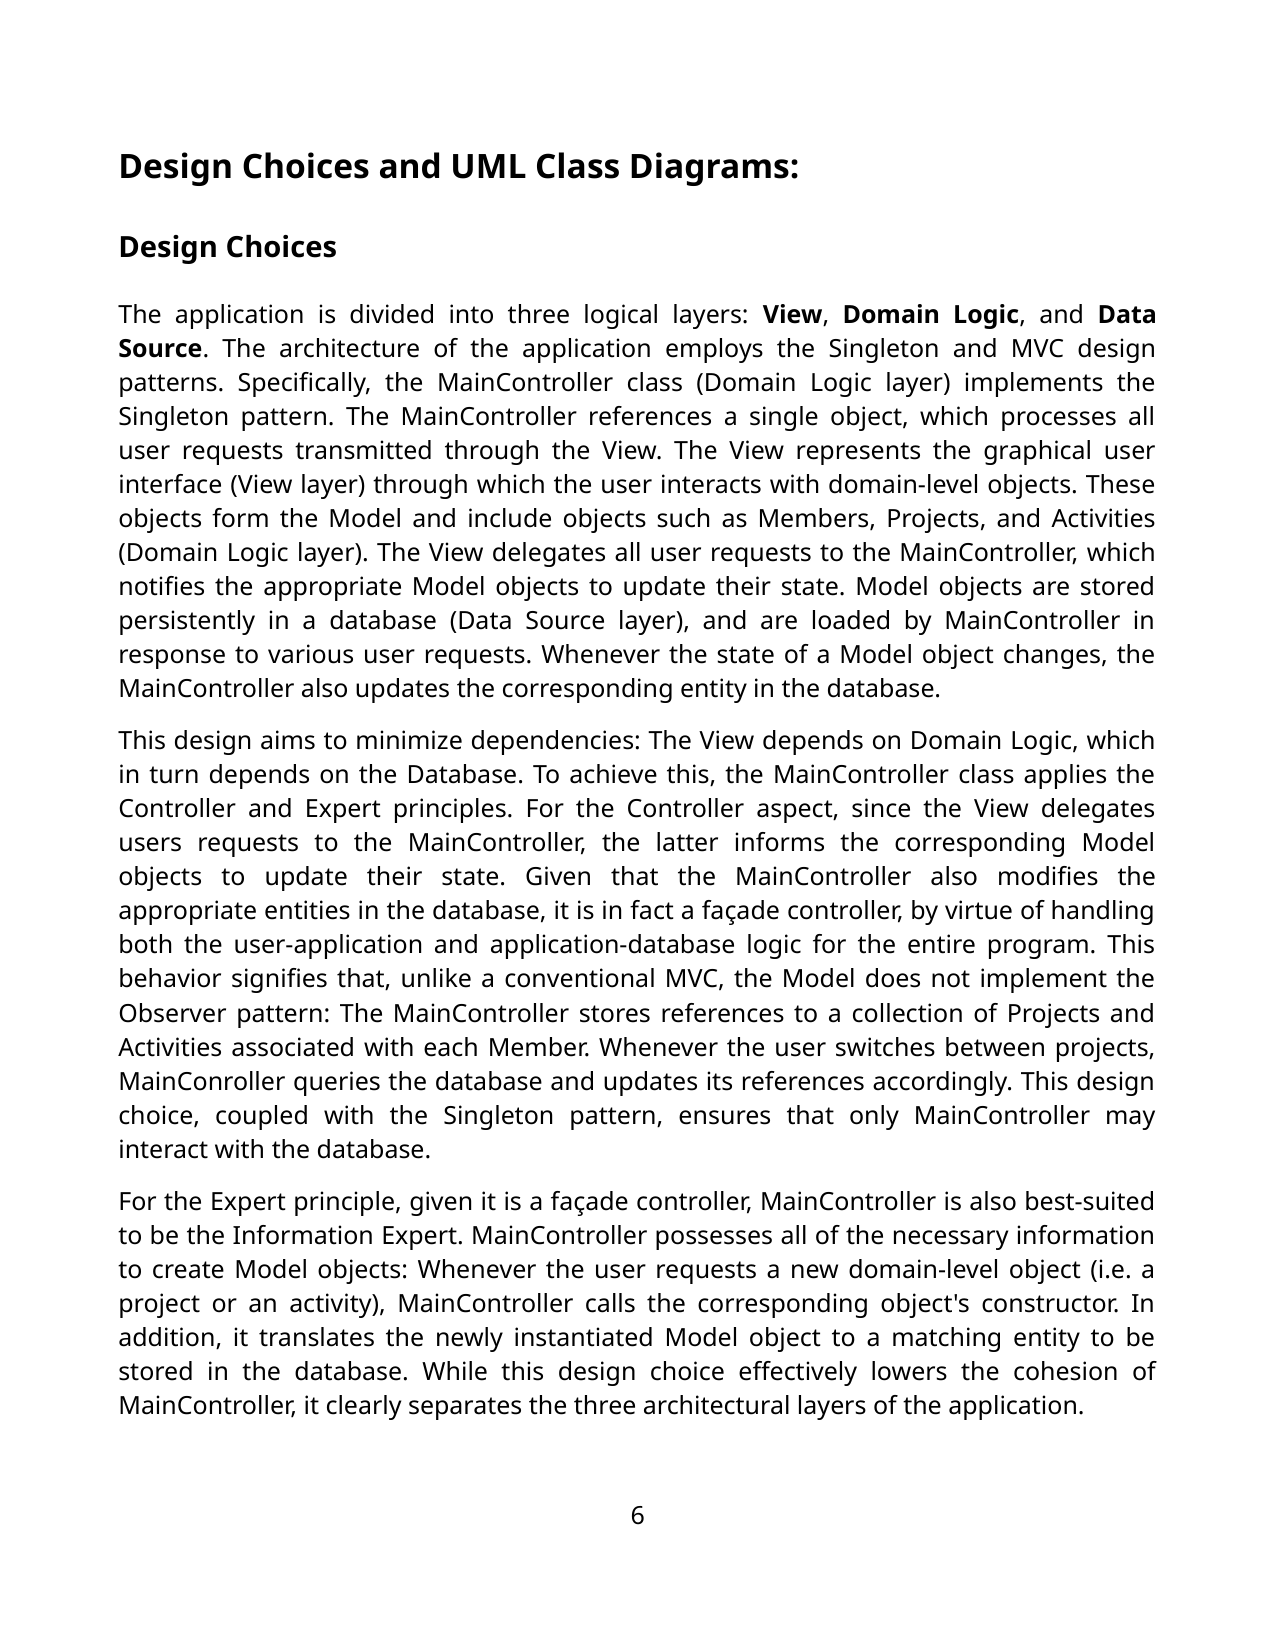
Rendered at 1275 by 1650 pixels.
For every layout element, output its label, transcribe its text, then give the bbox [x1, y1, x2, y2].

subtitle Design Choices and UML Class Diagrams: [118, 143, 1157, 189]
text This design aims to minimize dependencies: The View depends on Domain Logic, which in turn depends on the Database. To achieve this, the MainController class applies the Controller and Expert principles. For the Controller aspect, since the View delegates users requests to the MainController, the latter informs the corresponding Model objects to update their state. Given that the MainController also modifies the appropriate entities in the database, it is in fact a façade controller, by virtue of handling both the user-application and application-database logic for the entire program. This behavior signifies that, unlike a conventional MVC, the Model does not implement the Observer pattern: The MainController stores references to a collection of Projects and Activities associated with each Member. Whenever the user switches between projects, MainConroller queries the database and updates its references accordingly. This design choice, coupled with the Singleton pattern, ensures that only MainController may interact with the database. [118, 723, 1157, 1166]
subtitle Design Choices [118, 226, 1157, 266]
text For the Expert principle, given it is a façade controller, MainController is also best-suited to be the Information Expert. MainController possesses all of the necessary information to create Model objects: Whenever the user requests a new domain-level object (i.e. a project or an activity), MainController calls the corresponding object's constructor. In addition, it translates the newly instantiated Model object to a matching entity to be stored in the database. While this design choice effectively lowers the cohesion of MainController, it clearly separates the three architectural layers of the application. [118, 1183, 1157, 1422]
text The application is divided into three logical layers: View, Domain Logic, and Data Source. The architecture of the application employs the Singleton and MVC design patterns. Specifically, the MainController class (Domain Logic layer) implements the Singleton pattern. The MainController references a single object, which processes all user requests transmitted through the View. The View represents the graphical user interface (View layer) through which the user interacts with domain-level objects. These objects form the Model and include objects such as Members, Projects, and Activities (Domain Logic layer). The View delegates all user requests to the MainController, which notifies the appropriate Model objects to update their state. Model objects are stored persistently in a database (Data Source layer), and are loaded by MainController in response to various user requests. Whenever the state of a Model object changes, the MainController also updates the corresponding entity in the database. [118, 296, 1157, 705]
